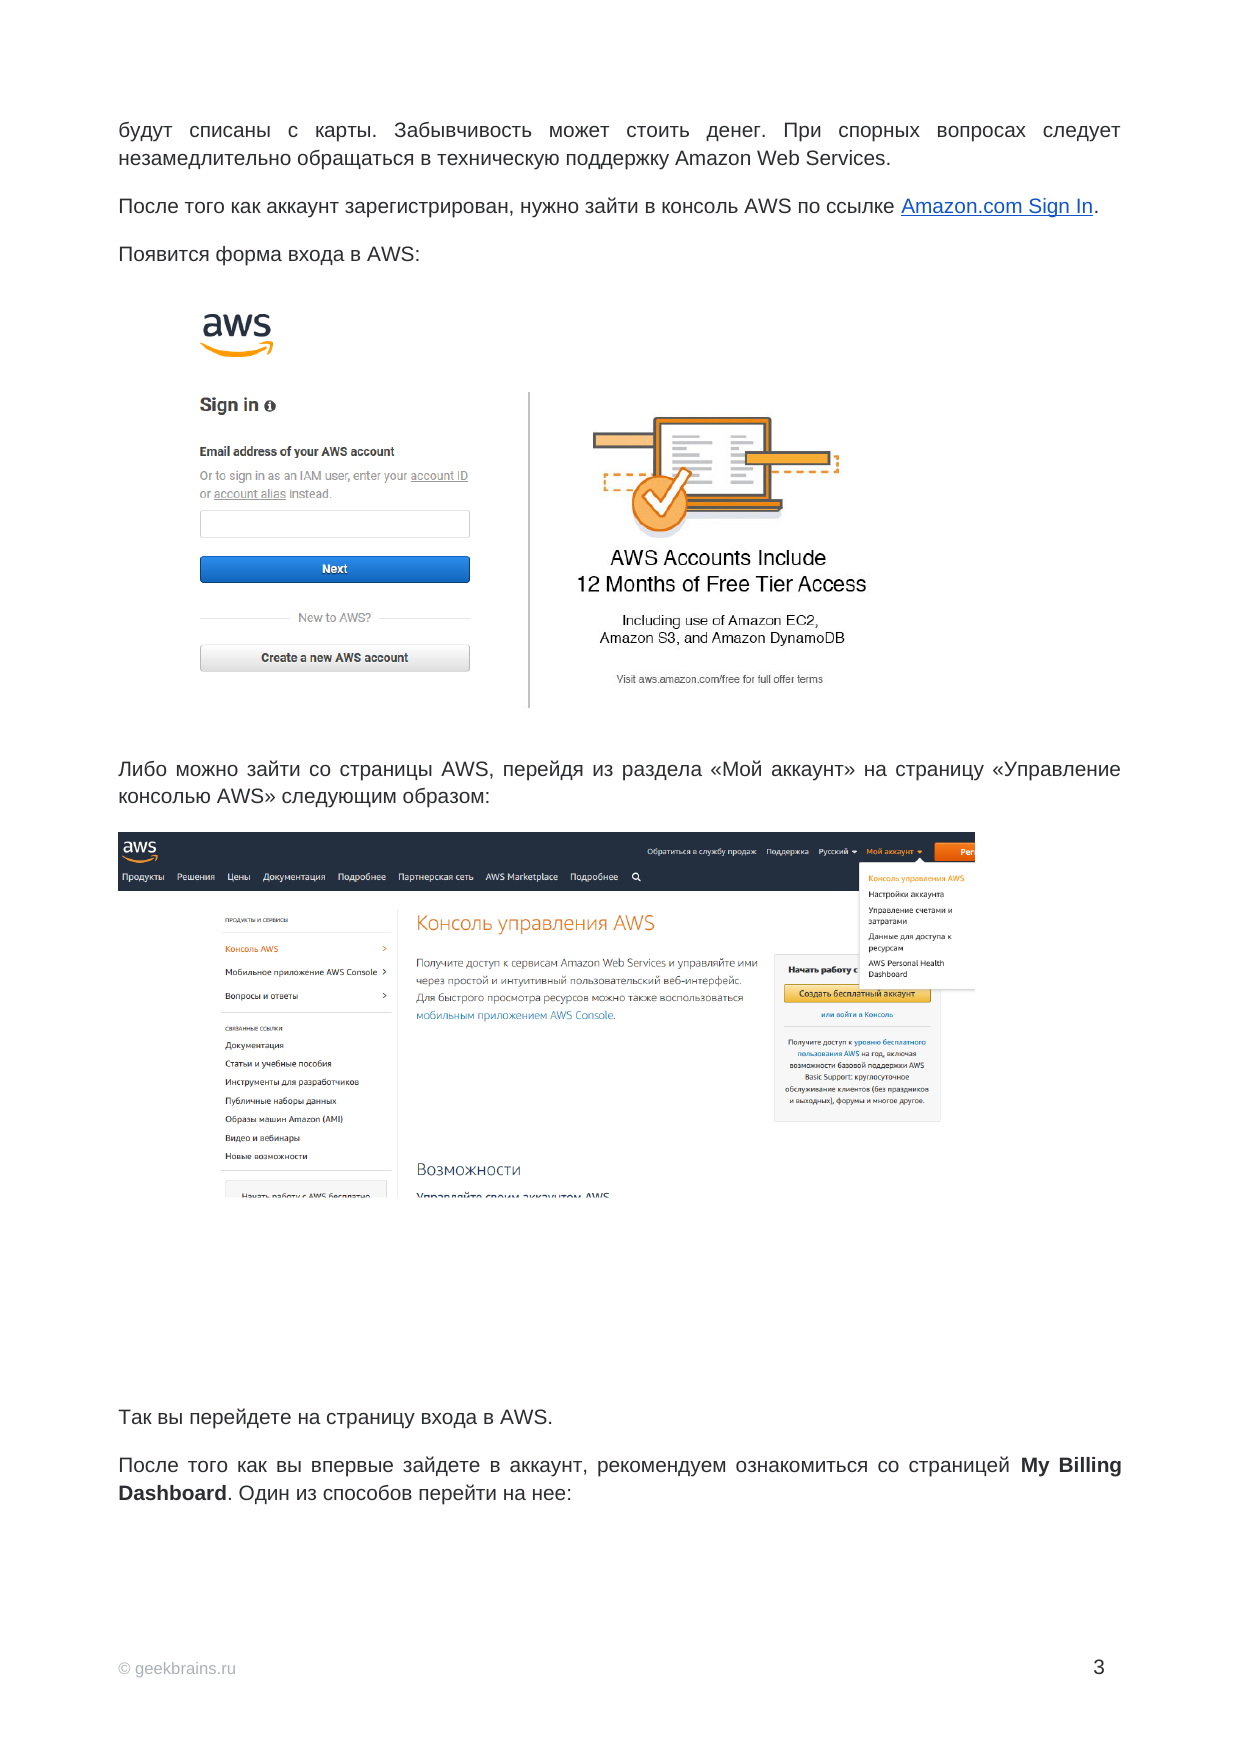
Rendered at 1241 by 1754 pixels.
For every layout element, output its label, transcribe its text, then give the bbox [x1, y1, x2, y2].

picture [118, 290, 1093, 732]
text После того как аккаунт зарегистрирован, нужно зайти в консоль AWS по ссылке Amazon.com Sign In. [118, 194, 1122, 218]
picture [118, 832, 1093, 1381]
text После того как вы впервые зайдете в аккаунт, рекомендуем ознакомиться со страницей My Billing Dashboard. Один из способов перейти на нее: [118, 1453, 1122, 1505]
text Появится форма входа в AWS: [118, 242, 1122, 266]
text Так вы перейдете на страницу входа в AWS. [118, 1405, 1122, 1429]
text Либо можно зайти со страницы AWS, перейдя из раздела «Мой аккаунт» на страницу «Управление консолью AWS» следующим образом: [118, 756, 1122, 808]
text будут списаны с карты. Забывчивость может стоить денег. При спорных вопросах следует незамедлительно обращаться в техническую поддержку Amazon Web Services. [118, 118, 1122, 169]
